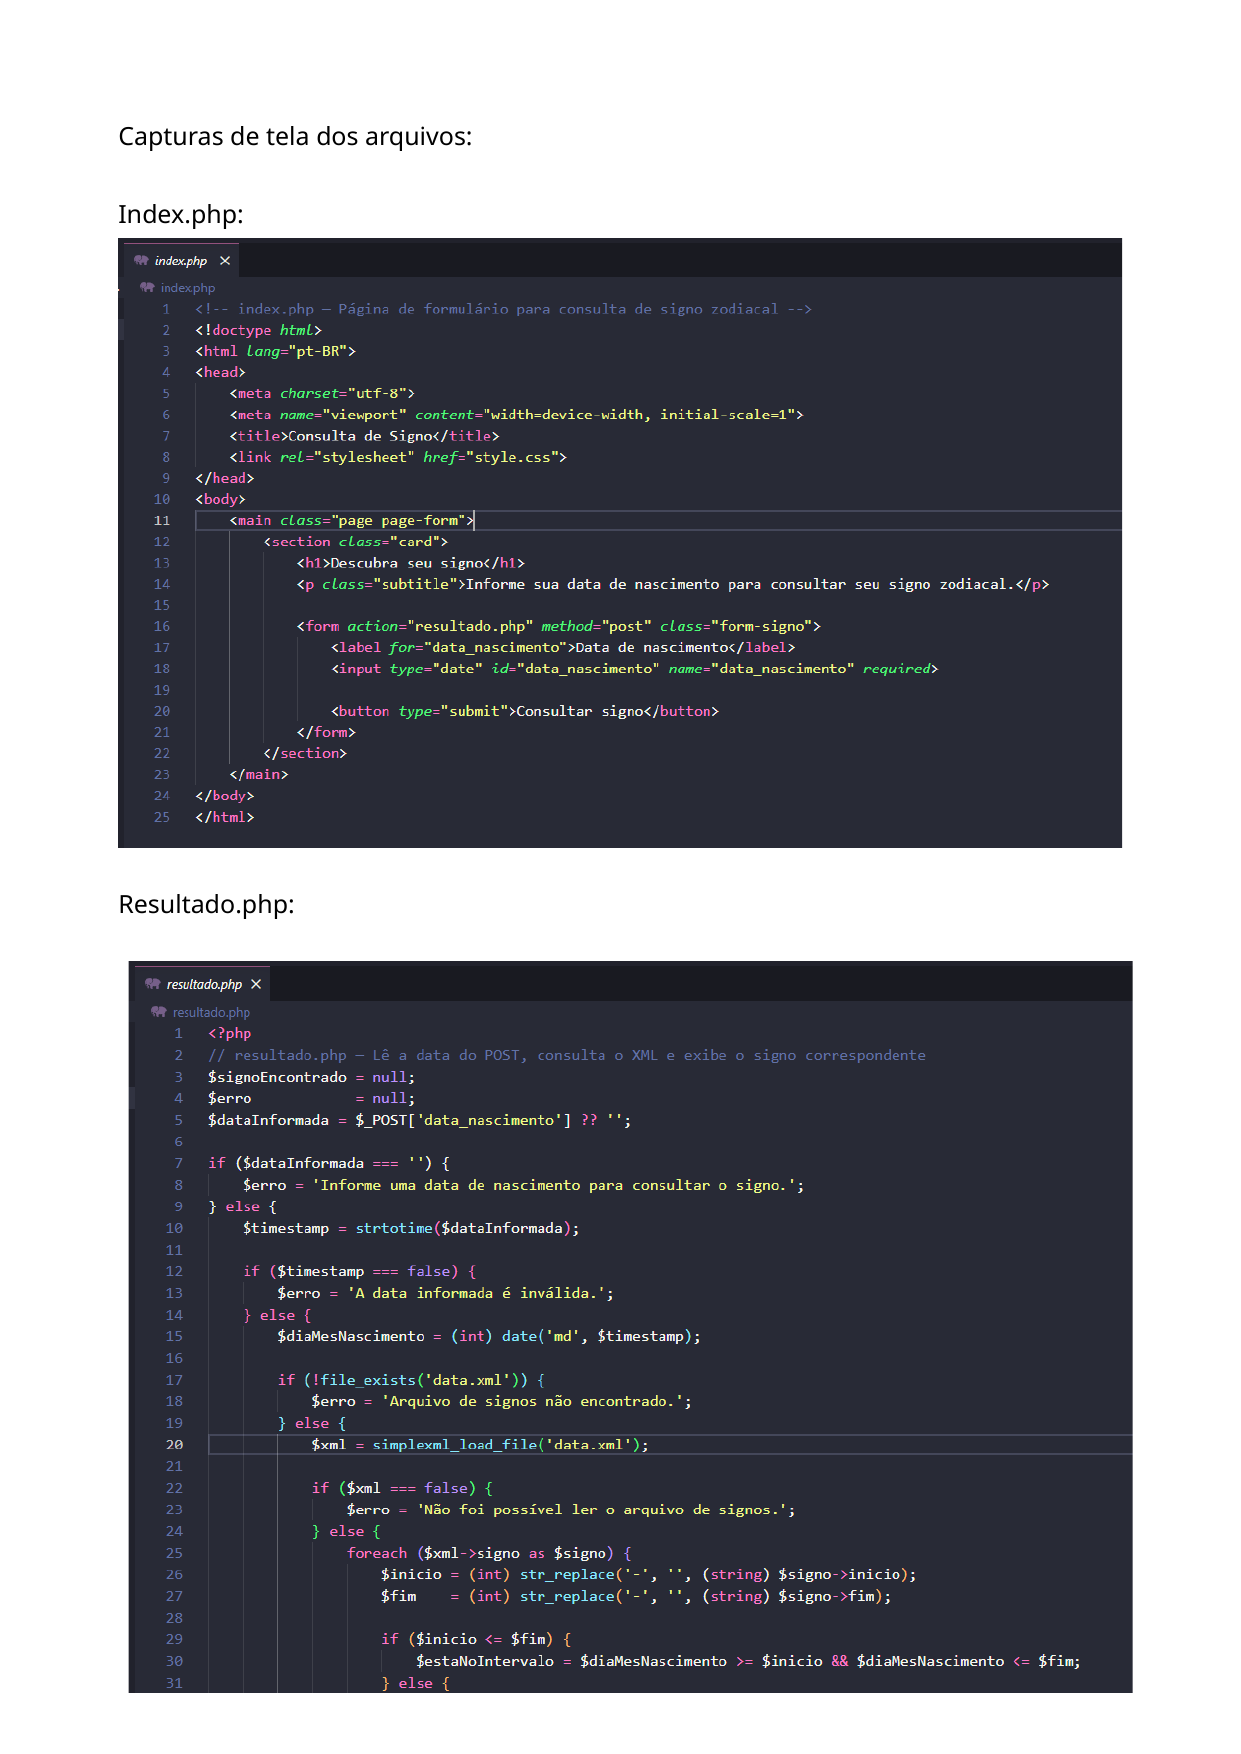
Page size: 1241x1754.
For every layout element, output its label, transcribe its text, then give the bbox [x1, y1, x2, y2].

text Capturas de tela dos arquivos: Index.php: [118, 118, 1122, 238]
picture [118, 238, 1123, 848]
text Resultado.php: [118, 848, 1122, 960]
picture [128, 961, 1133, 1693]
